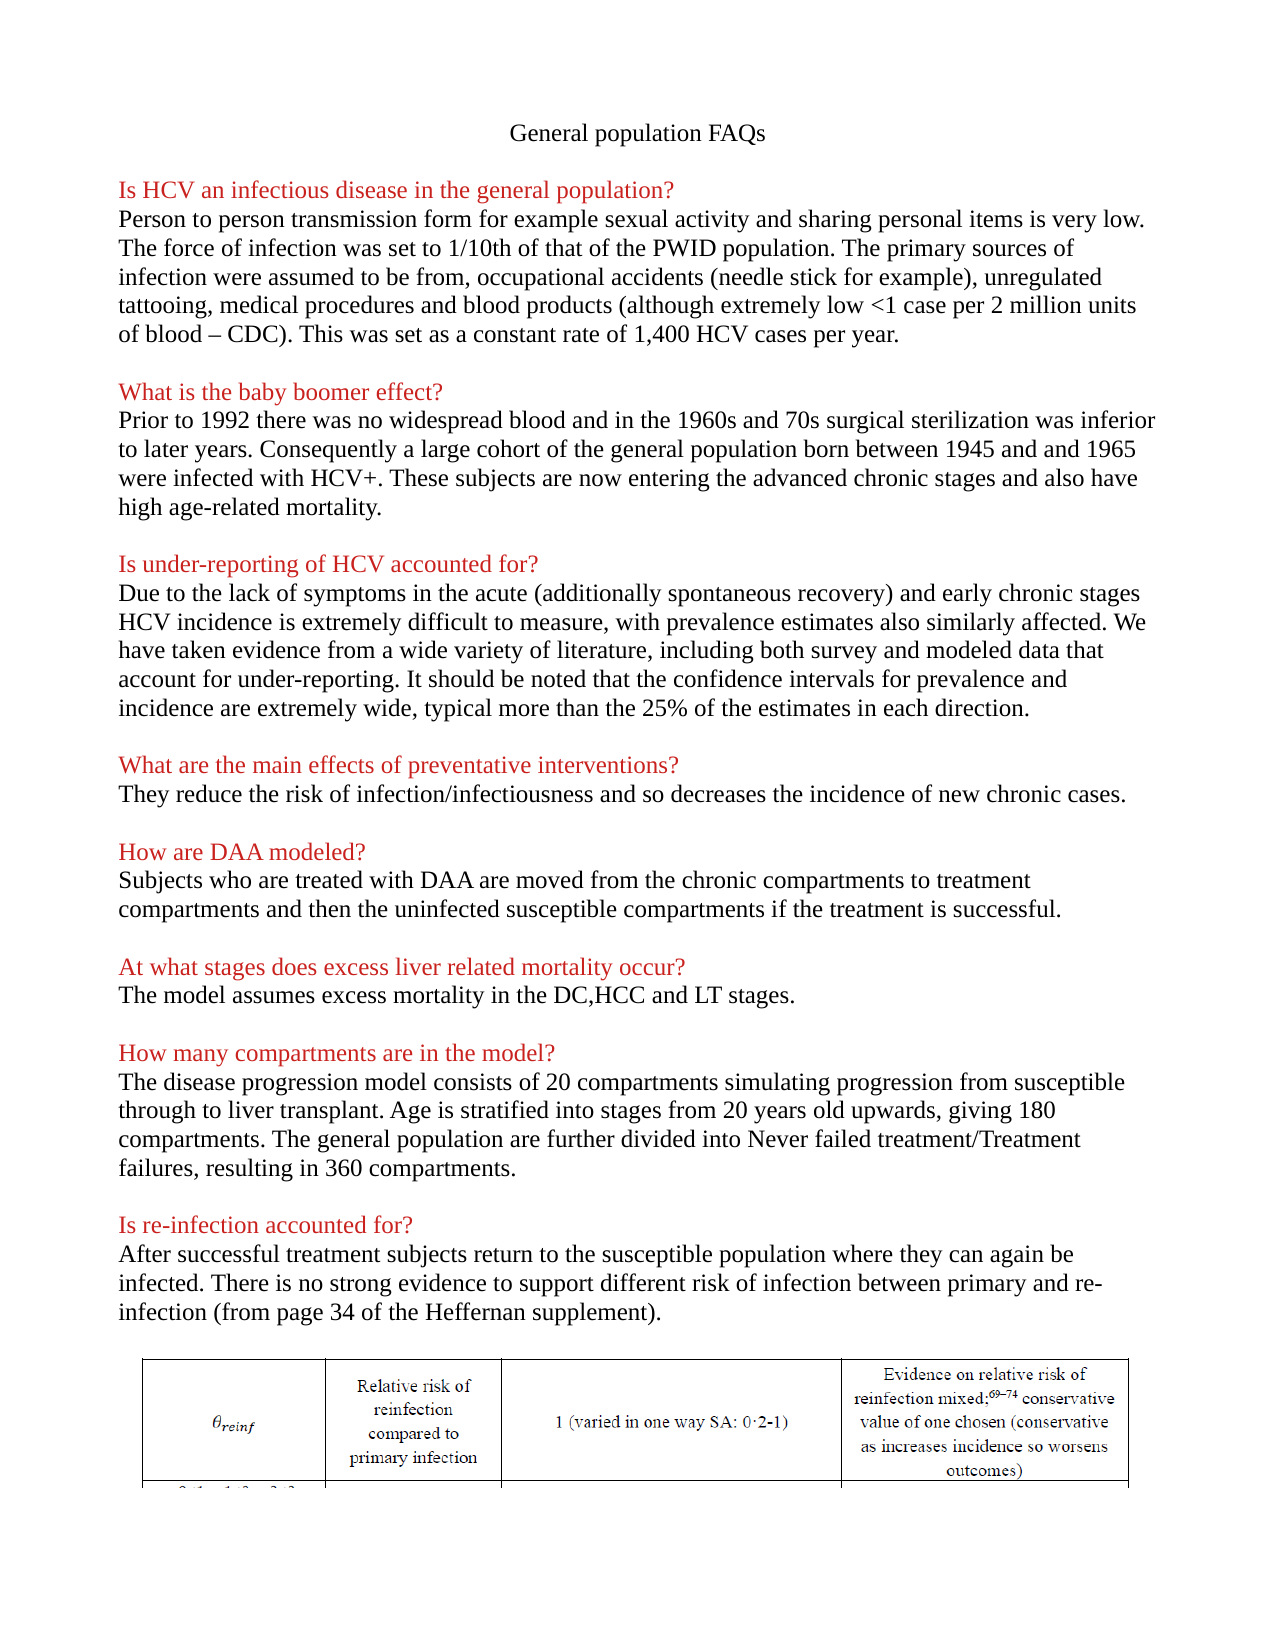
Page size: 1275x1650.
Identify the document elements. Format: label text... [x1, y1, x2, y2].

text After successful treatment subjects return to the susceptible population where they can again be infected. There is no strong evidence to support different risk of infection between primary and re-infection (from page 34 of the Heffernan supplement). [118, 1239, 1157, 1326]
text Is HCV an infectious disease in the general population? [118, 176, 1157, 204]
text What are the main effects of preventative interventions? [118, 751, 1157, 779]
text Person to person transmission form for example sexual activity and sharing personal items is very low. The force of infection was set to 1/10th of that of the PWID population. The primary sources of infection were assumed to be from, occupational accidents (needle stick for example), unregulated tattooing, medical procedures and blood products (although extremely low <1 case per 2 million units of blood – CDC). This was set as a constant rate of 1,400 HCV cases per year. [118, 204, 1157, 348]
text How many compartments are in the model? [118, 1038, 1157, 1067]
text The disease progression model consists of 20 compartments simulating progression from susceptible through to liver transplant. Age is stratified into stages from 20 years old upwards, giving 180 compartments. The general population are further divided into Never failed treatment/Treatment failures, resulting in 360 compartments. [118, 1067, 1157, 1182]
text Is under-reporting of HCV accounted for? [118, 549, 1157, 578]
text How are DAA modeled? [118, 837, 1157, 866]
text The model assumes excess mortality in the DC,HCC and LT stages. [118, 981, 1157, 1009]
text General population FAQs [118, 118, 1157, 147]
text Prior to 1992 there was no widespread blood and in the 1960s and 70s surgical sterilization was inferior to later years. Consequently a large cohort of the general population born between 1945 and and 1965 were infected with HCV+. These subjects are now entering the advanced chronic stages and also have high age-related mortality. [118, 406, 1157, 521]
text What is the baby boomer effect? [118, 377, 1157, 406]
text Subjects who are treated with DAA are moved from the chronic compartments to treatment compartments and then the uninfected susceptible compartments if the treatment is successful. [118, 866, 1157, 923]
text At what stages does excess liver related mortality occur? [118, 952, 1157, 981]
text They reduce the risk of infection/infectiousness and so decreases the incidence of new chronic cases. [118, 779, 1157, 808]
picture [110, 1332, 1149, 1488]
text Due to the lack of symptoms in the acute (additionally spontaneous recovery) and early chronic stages HCV incidence is extremely difficult to measure, with prevalence estimates also similarly affected. We have taken evidence from a wide variety of literature, including both survey and modeled data that account for under-reporting. It should be noted that the confidence intervals for prevalence and incidence are extremely wide, typical more than the 25% of the estimates in each direction. [118, 578, 1157, 722]
text Is re-infection accounted for? [118, 1211, 1157, 1239]
